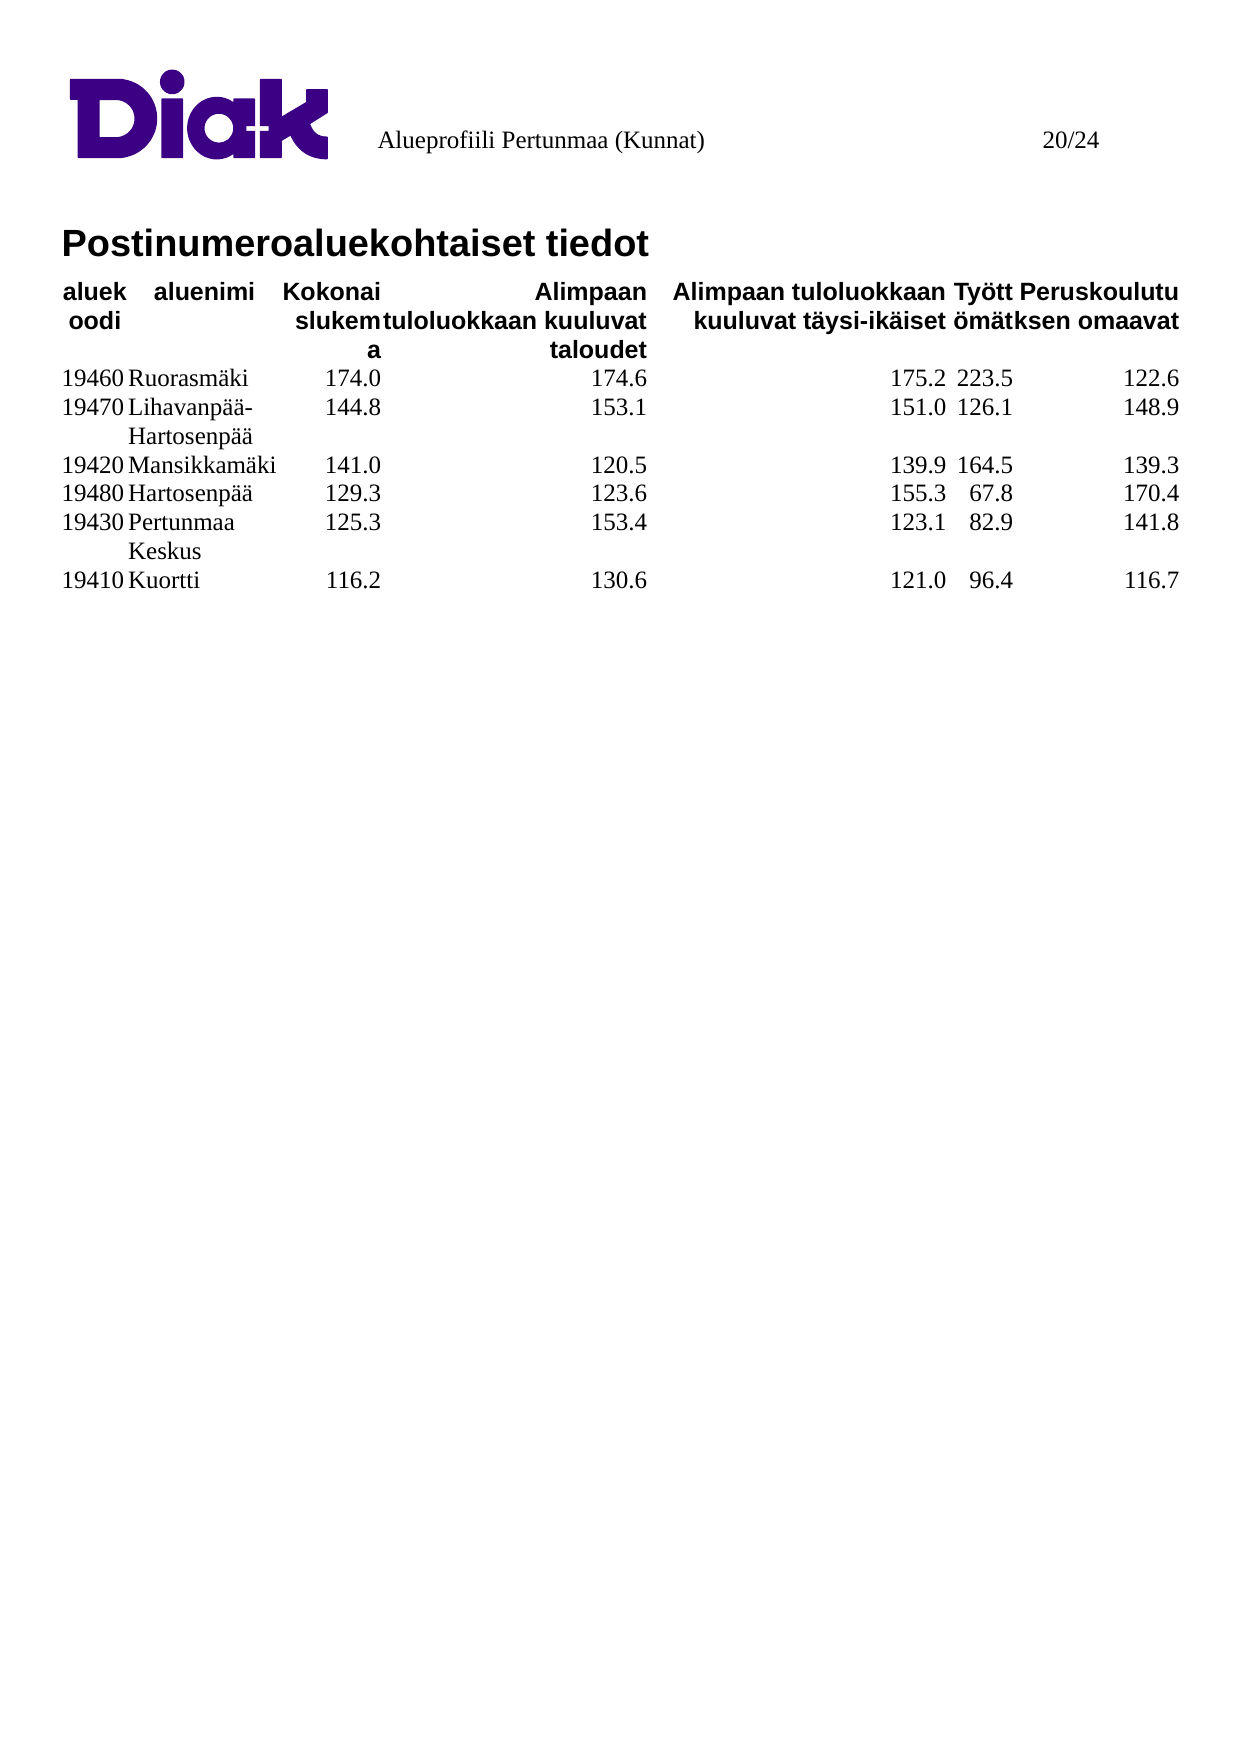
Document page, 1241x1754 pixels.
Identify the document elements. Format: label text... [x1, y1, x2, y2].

table_cell 123.1 [647, 507, 946, 565]
table_cell 130.6 [381, 565, 647, 593]
table_cell 116.7 [1013, 565, 1179, 593]
table_cell 175.2 [647, 364, 946, 392]
table_cell Hartosenpää [128, 479, 281, 507]
table_cell 174.6 [381, 364, 647, 392]
table_header Työttömät [946, 277, 1013, 363]
table_cell 148.9 [1013, 392, 1179, 450]
table_cell Lihavanpää-Hartosenpää [128, 392, 281, 450]
table_cell 121.0 [647, 565, 946, 593]
table_cell 125.3 [281, 507, 381, 565]
table_cell Pertunmaa Keskus [128, 507, 281, 565]
table_cell 155.3 [647, 479, 946, 507]
table_cell 126.1 [946, 392, 1013, 450]
table_cell 116.2 [281, 565, 381, 593]
table_cell 151.0 [647, 392, 946, 450]
table_cell 153.4 [381, 507, 647, 565]
table_cell 139.3 [1013, 450, 1179, 478]
subtitle Postinumeroaluekohtaiset tiedot [61, 221, 1179, 265]
table_cell 19470 [61, 392, 128, 450]
table_cell 67.8 [946, 479, 1013, 507]
table_header Alimpaan tuloluokkaan kuuluvat täysi-ikäiset [647, 277, 946, 363]
table_cell 120.5 [381, 450, 647, 478]
table_header Peruskoulutuksen omaavat [1013, 277, 1179, 363]
table_header aluekoodi [61, 277, 128, 363]
table_cell 123.6 [381, 479, 647, 507]
table_cell 223.5 [946, 364, 1013, 392]
table_cell 129.3 [281, 479, 381, 507]
table_cell 19420 [61, 450, 128, 478]
table_header aluenimi [128, 277, 281, 363]
table_cell 174.0 [281, 364, 381, 392]
table_cell Kuortti [128, 565, 281, 593]
table_cell 19460 [61, 364, 128, 392]
table_cell 19480 [61, 479, 128, 507]
table_cell 170.4 [1013, 479, 1179, 507]
table_cell 19410 [61, 565, 128, 593]
table_cell 144.8 [281, 392, 381, 450]
table_cell Mansikkamäki [128, 450, 281, 478]
table_cell Ruorasmäki [128, 364, 281, 392]
table_header Alimpaan tuloluokkaan kuuluvat taloudet [381, 277, 647, 363]
table_cell 19430 [61, 507, 128, 565]
table_header Kokonaislukema [281, 277, 381, 363]
table_cell 82.9 [946, 507, 1013, 565]
table_cell 153.1 [381, 392, 647, 450]
table_cell 122.6 [1013, 364, 1179, 392]
table_cell 139.9 [647, 450, 946, 478]
table_cell 164.5 [946, 450, 1013, 478]
table_cell 141.0 [281, 450, 381, 478]
table_cell 96.4 [946, 565, 1013, 593]
table_cell 141.8 [1013, 507, 1179, 565]
